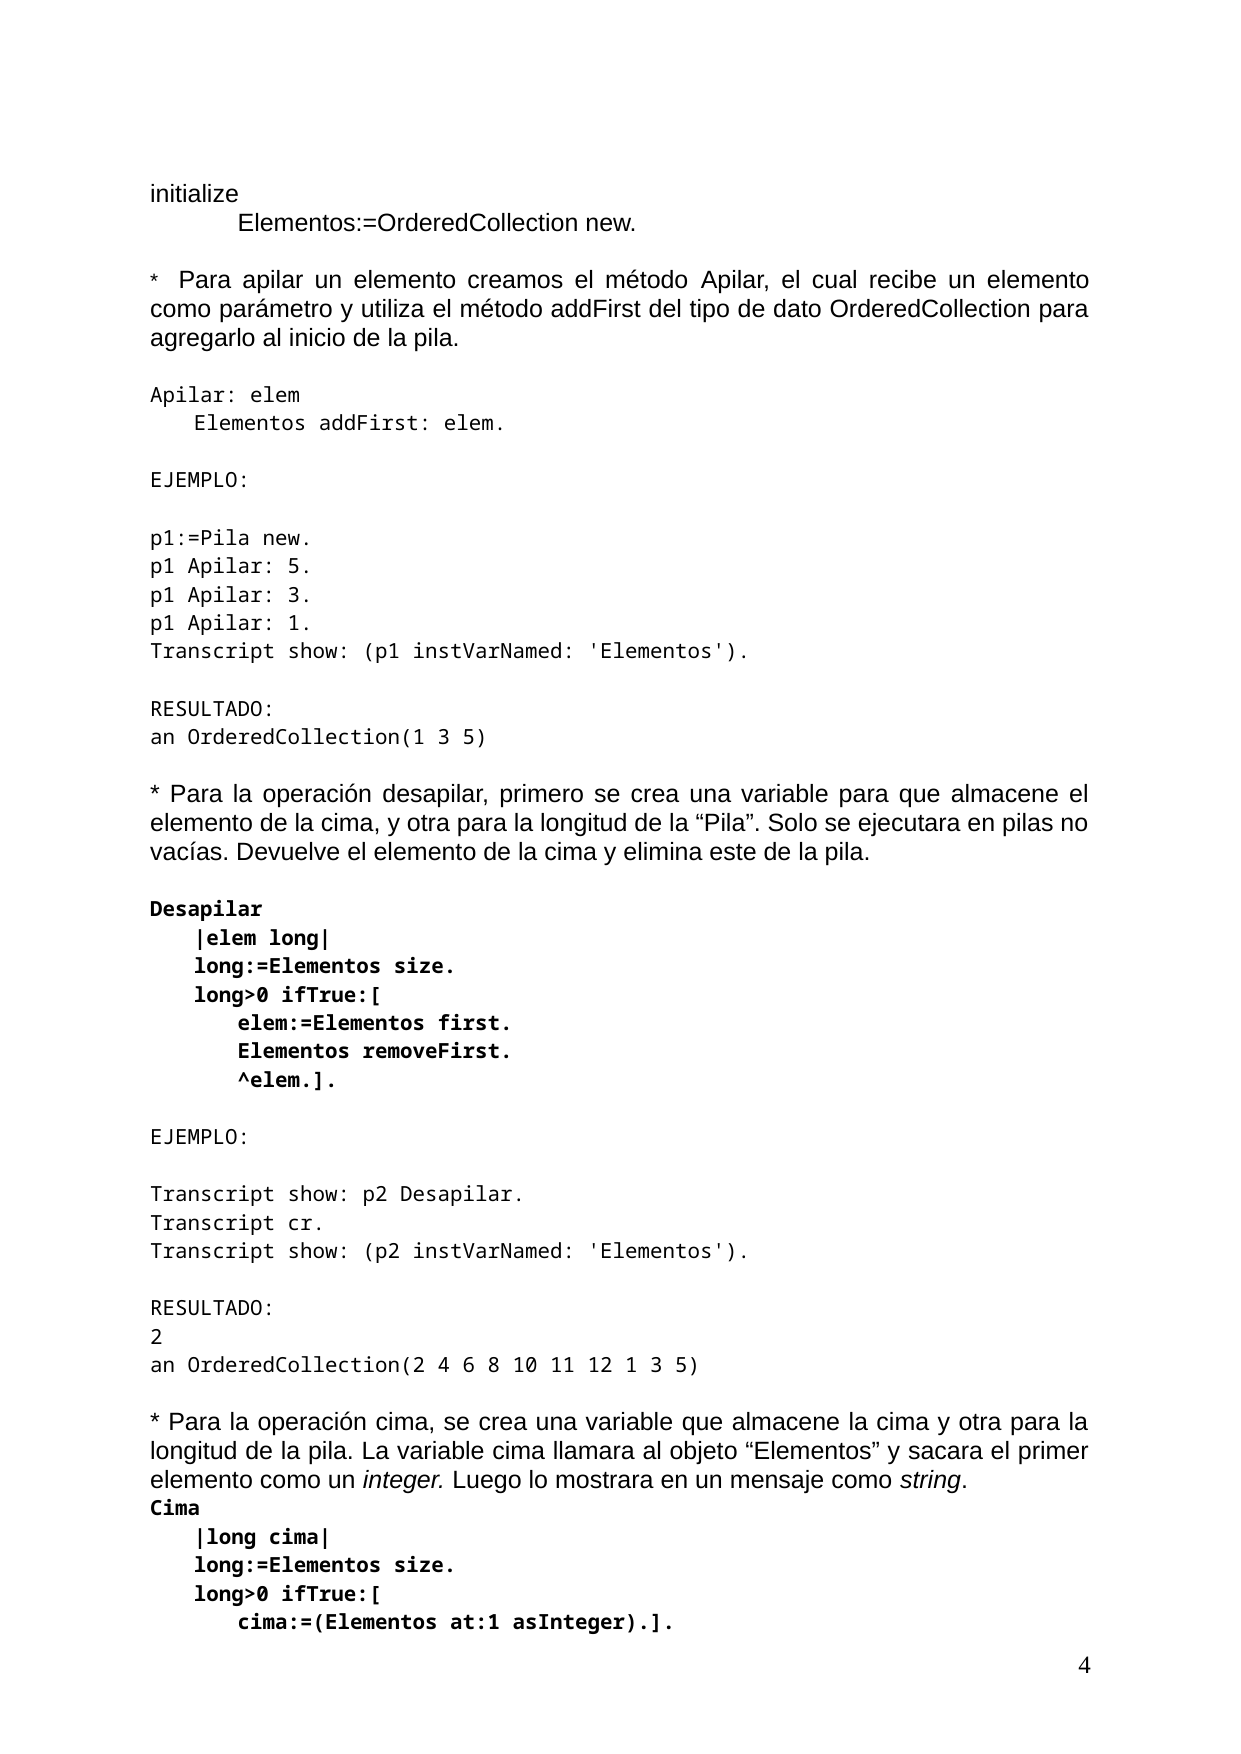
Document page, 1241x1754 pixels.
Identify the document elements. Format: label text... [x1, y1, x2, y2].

text |elem long| [150, 923, 1091, 951]
text Elementos removeFirst. [150, 1037, 1091, 1065]
text an OrderedCollection(2 4 6 8 10 11 12 1 3 5) [150, 1350, 1091, 1379]
text Transcript cr. [150, 1208, 1091, 1236]
text long>0 ifTrue:[ [150, 1579, 1091, 1607]
text long:=Elementos size. [150, 1550, 1091, 1579]
text cima:=(Elementos at:1 asInteger).]. [150, 1607, 1091, 1636]
text Transcript show: (p1 instVarNamed: 'Elementos'). [150, 637, 1091, 665]
text Elementos:=OrderedCollection new. [150, 207, 1091, 236]
text initialize [150, 179, 1091, 207]
text |long cima| [150, 1522, 1091, 1550]
text an OrderedCollection(1 3 5) [150, 722, 1091, 751]
text p1:=Pila new. [150, 523, 1091, 551]
text RESULTADO: [150, 694, 1091, 722]
text long>0 ifTrue:[ [150, 980, 1091, 1008]
text * Para la operación cima, se crea una variable que almacene la cima y otra para la longitud de la pila. La variable cima llamara al objeto “Elementos” y sacara el primer elemento como un integer. Luego lo mostrara en un mensaje como string. [150, 1407, 1091, 1493]
text long:=Elementos size. [150, 951, 1091, 980]
text EJEMPLO: [150, 1122, 1091, 1151]
text ^elem.]. [150, 1065, 1091, 1093]
text * Para la operación desapilar, primero se crea una variable para que almacene el elemento de la cima, y otra para la longitud de la “Pila”. Solo se ejecutara en pilas no vacías. Devuelve el elemento de la cima y elimina este de la pila. [150, 779, 1091, 866]
text p1 Apilar: 5. [150, 551, 1091, 580]
text p1 Apilar: 1. [150, 608, 1091, 637]
text EJEMPLO: [150, 466, 1091, 494]
text elem:=Elementos first. [150, 1008, 1091, 1037]
text 2 [150, 1322, 1091, 1350]
text Cima [150, 1493, 1091, 1522]
text Apilar: elem [150, 380, 1091, 408]
text p1 Apilar: 3. [150, 580, 1091, 608]
text Desapilar [150, 894, 1091, 923]
text Transcript show: p2 Desapilar. [150, 1179, 1091, 1208]
text Transcript show: (p2 instVarNamed: 'Elementos'). [150, 1236, 1091, 1265]
text Elementos addFirst: elem. [150, 408, 1091, 437]
text * Para apilar un elemento creamos el método Apilar, el cual recibe un elemento como parámetro y utiliza el método addFirst del tipo de dato OrderedCollection para agregarlo al inicio de la pila. [150, 265, 1091, 351]
text RESULTADO: [150, 1293, 1091, 1322]
